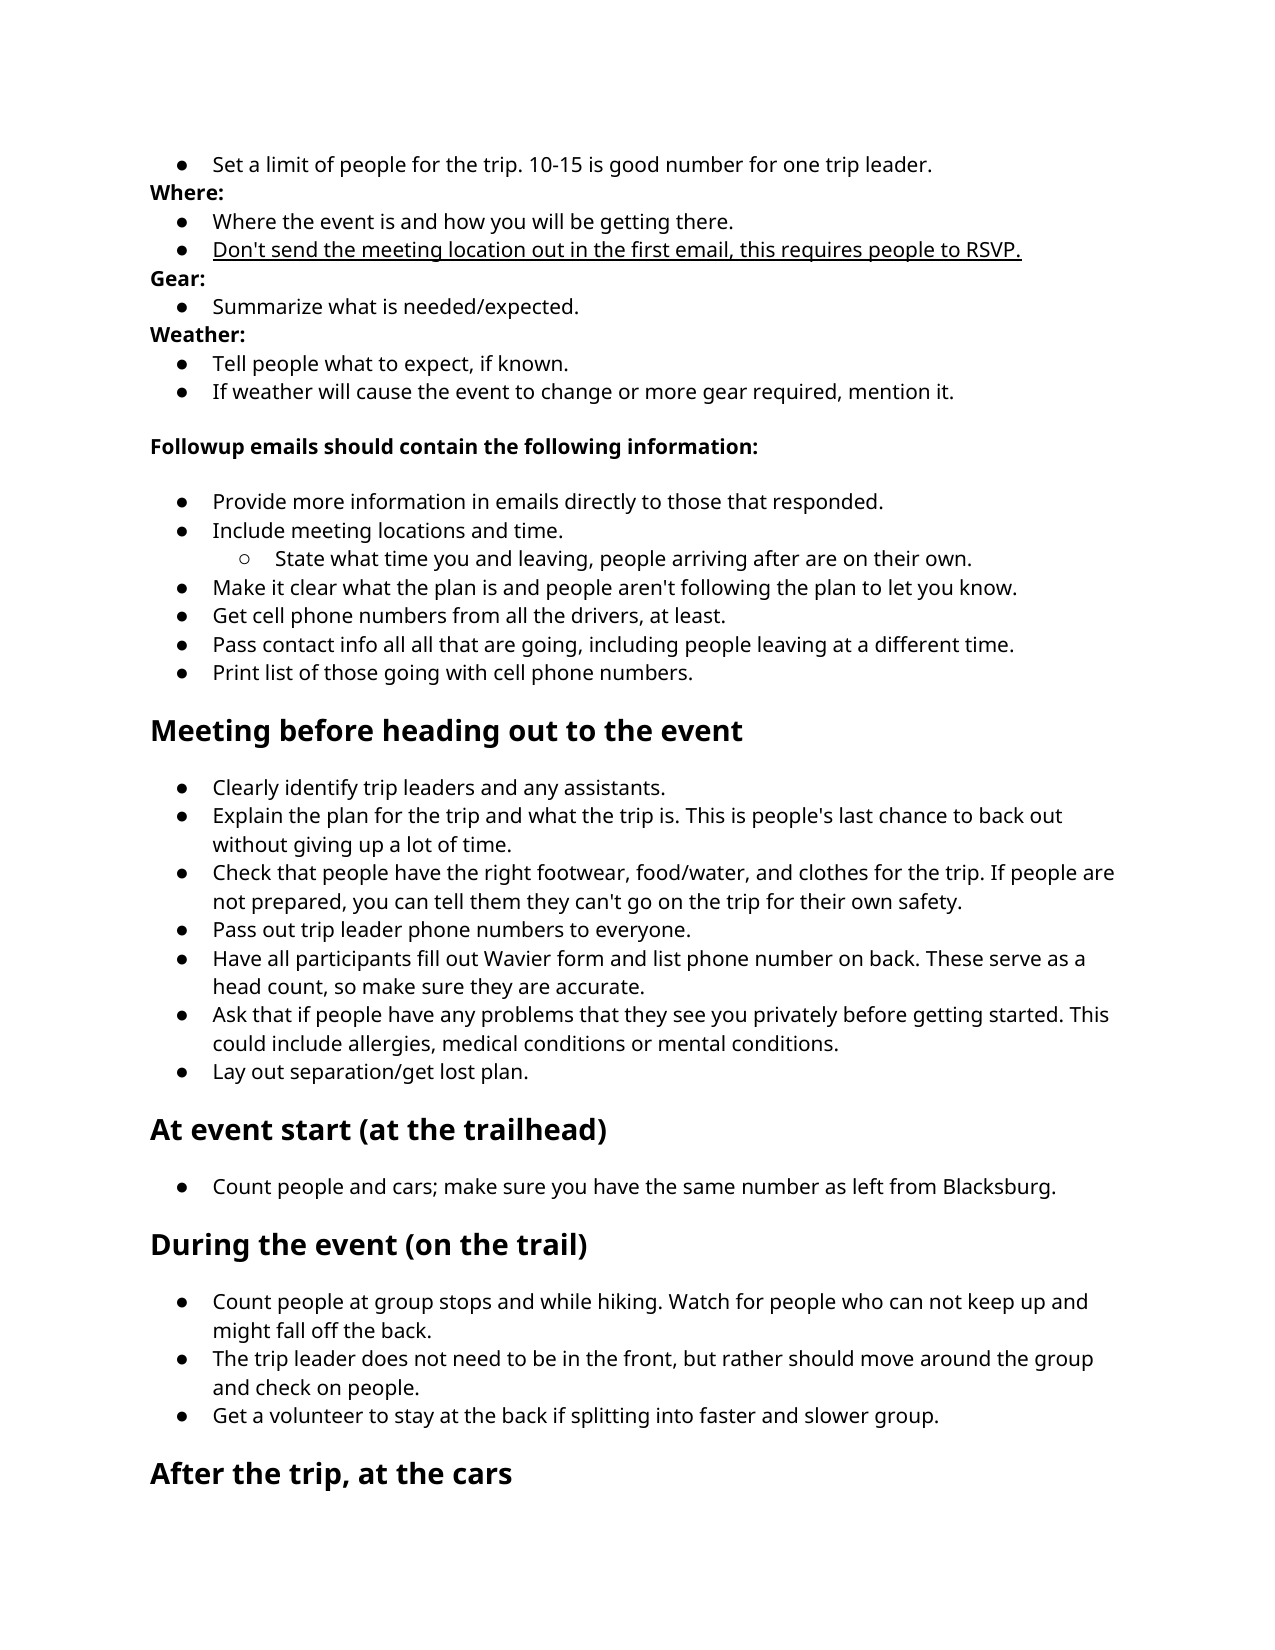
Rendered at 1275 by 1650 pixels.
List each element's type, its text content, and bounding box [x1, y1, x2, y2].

list Get a volunteer to stay at the back if splitting into faster and slower group. [175, 1401, 1125, 1430]
subtitle Followup emails should contain the following information: [150, 432, 1125, 461]
list Get cell phone numbers from all the drivers, at least. [175, 601, 1125, 630]
list Tell people what to expect, if known. [175, 349, 1125, 377]
list Include meeting locations and time. [175, 516, 1125, 544]
list Print list of those going with cell phone numbers. [175, 658, 1125, 687]
list Make it clear what the plan is and people aren't following the plan to let you know. [175, 573, 1125, 601]
list Pass contact info all all that are going, including people leaving at a different time. [175, 630, 1125, 658]
list Count people and cars; make sure you have the same number as left from Blacksburg. [175, 1172, 1125, 1201]
subtitle After the trip, at the cars [150, 1453, 1125, 1493]
subtitle At event start (at the trailhead) [150, 1109, 1125, 1149]
list Don't send the meeting location out in the first email, this requires people to RSVP. [175, 235, 1125, 264]
list Lay out separation/get lost plan. [175, 1057, 1125, 1086]
list Count people at group stops and while hiking. Watch for people who can not keep up and might fall off the back. [175, 1287, 1125, 1344]
list Check that people have the right footwear, food/water, and clothes for the trip. If people are not prepared, you can tell them they can't go on the trip for their own safety. [175, 858, 1125, 915]
list Pass out trip leader phone numbers to everyone. [175, 915, 1125, 944]
list Explain the plan for the trip and what the trip is. This is people's last chance to back out without giving up a lot of time. [175, 802, 1125, 858]
list Clearly identify trip leaders and any assistants. [175, 773, 1125, 802]
text Where: [150, 178, 1125, 207]
list State what time you and leaving, people arriving after are on their own. [237, 544, 1125, 573]
list Set a limit of people for the trip. 10-15 is good number for one trip leader. [175, 150, 1125, 178]
list Summarize what is needed/expected. [175, 292, 1125, 321]
text Gear: [150, 264, 1125, 292]
list If weather will cause the event to change or more gear required, mention it. [175, 377, 1125, 406]
list Have all participants fill out Wavier form and list phone number on back. These serve as a head count, so make sure they are accurate. [175, 944, 1125, 1001]
subtitle Meeting before heading out to the event [150, 710, 1125, 750]
list The trip leader does not need to be in the front, but rather should move around the group and check on people. [175, 1344, 1125, 1401]
list Provide more information in emails directly to those that responded. [175, 487, 1125, 516]
text Weather: [150, 321, 1125, 349]
list Where the event is and how you will be getting there. [175, 207, 1125, 235]
list Ask that if people have any problems that they see you privately before getting started. This could include allergies, medical conditions or mental conditions. [175, 1001, 1125, 1057]
subtitle During the event (on the trail) [150, 1224, 1125, 1264]
